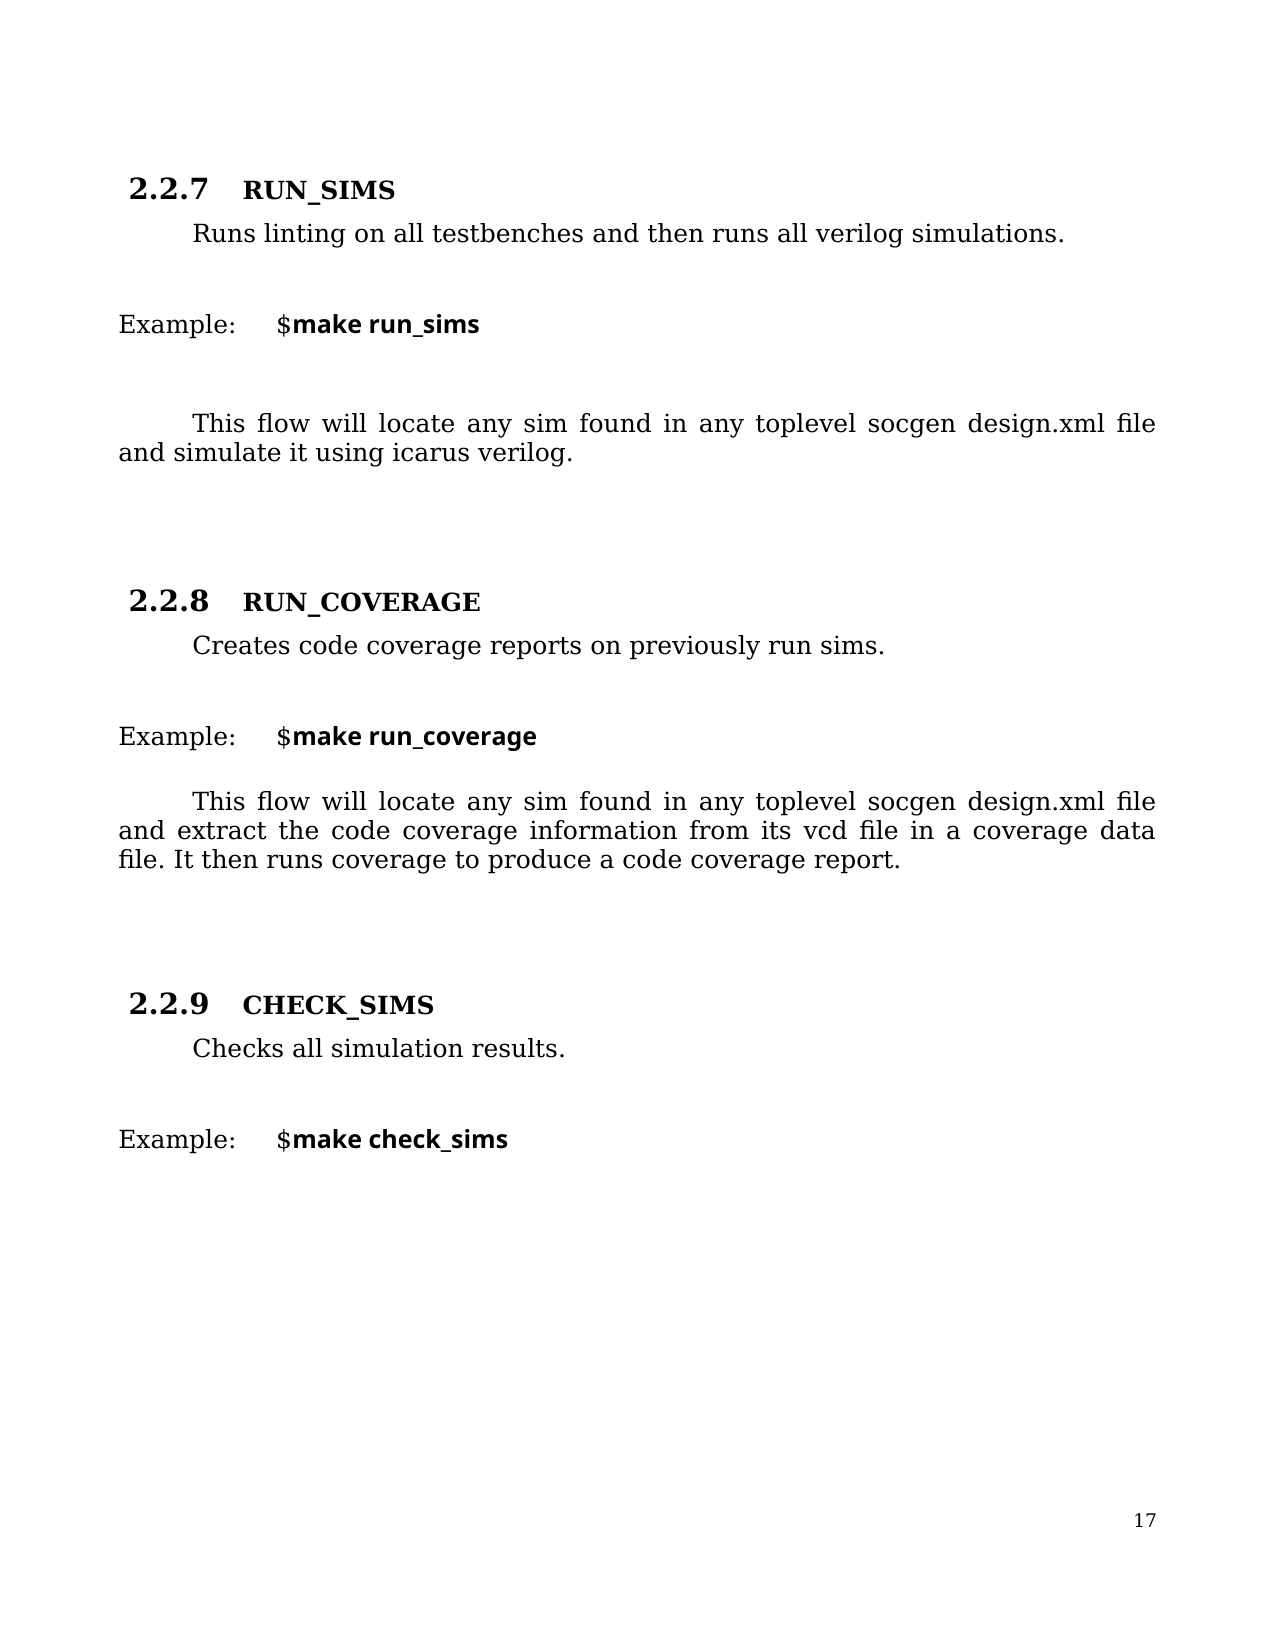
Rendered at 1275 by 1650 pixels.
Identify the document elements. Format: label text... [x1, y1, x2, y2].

text Example: $make run_sims [118, 307, 1157, 341]
subtitle CHECK_SIMS [118, 987, 1157, 1021]
text Runs linting on all testbenches and then runs all verilog simulations. [118, 219, 1157, 248]
text Creates code coverage reports on previously run sims. [118, 631, 1157, 660]
text This flow will locate any sim found in any toplevel socgen design.xml file and extract the code coverage information from its vcd file in a coverage data file. It then runs coverage to produce a code coverage report. [118, 787, 1157, 874]
subtitle RUN_COVERAGE [118, 584, 1157, 619]
text This flow will locate any sim found in any toplevel socgen design.xml file and simulate it using icarus verilog. [118, 409, 1157, 467]
text Checks all simulation results. [118, 1034, 1157, 1063]
text Example: $make run_coverage [118, 719, 1157, 753]
subtitle RUN_SIMS [118, 172, 1157, 207]
text Example: $make check_sims [118, 1121, 1157, 1155]
